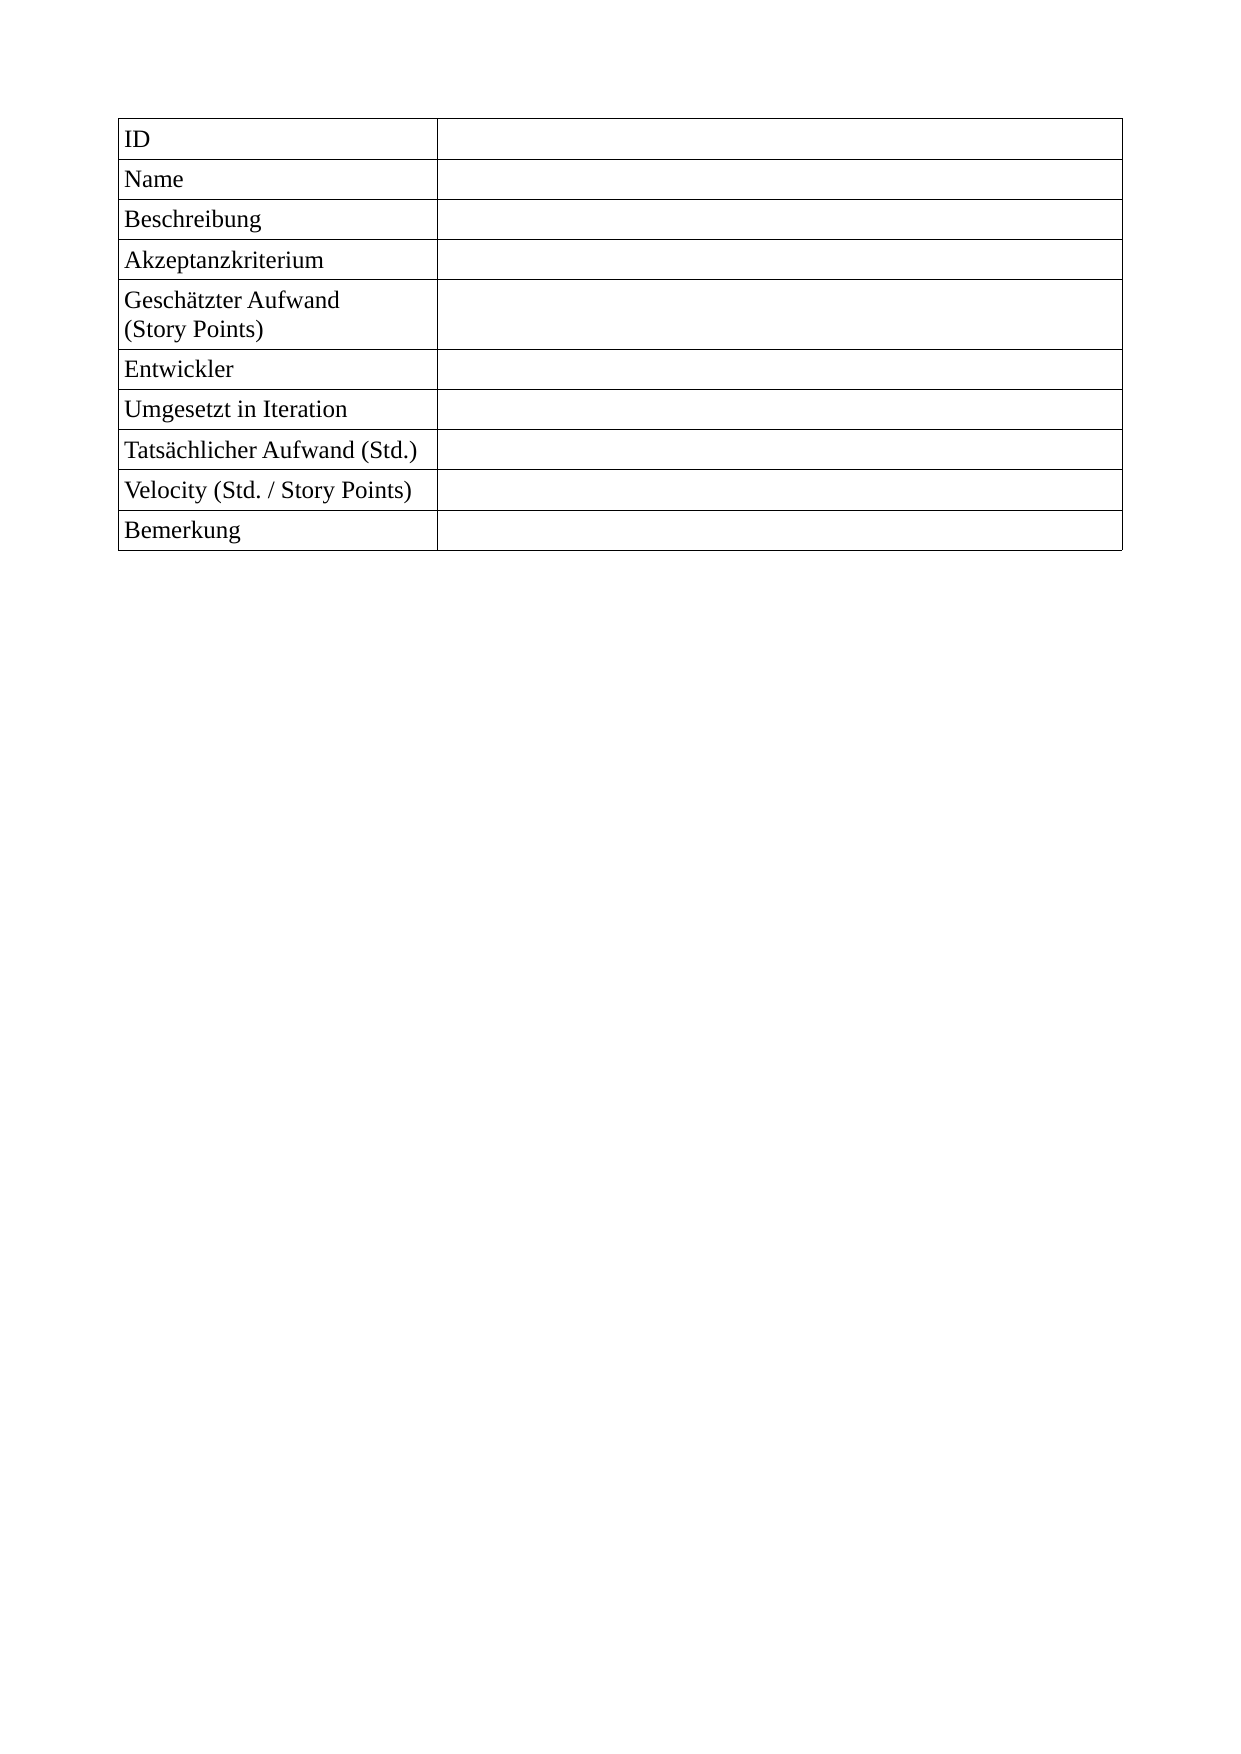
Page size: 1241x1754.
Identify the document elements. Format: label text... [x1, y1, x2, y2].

table_cell [438, 160, 1122, 199]
table_cell [438, 240, 1122, 279]
table_cell Name [119, 160, 437, 199]
table_cell Akzeptanzkriterium [119, 240, 437, 279]
table_cell Entwickler [119, 350, 437, 389]
table_cell Velocity (Std. / Story Points) [119, 470, 437, 510]
table_cell Bemerkung [119, 511, 437, 550]
table_cell [438, 200, 1122, 239]
table_header ID [119, 119, 437, 158]
table_cell [438, 470, 1122, 510]
table_cell [438, 430, 1122, 469]
table_cell Umgesetzt in Iteration [119, 390, 437, 429]
table_cell [438, 511, 1122, 550]
table_cell Tatsächlicher Aufwand (Std.) [119, 430, 437, 469]
table_cell [438, 390, 1122, 429]
table_cell Geschätzter Aufwand (Story Points) [119, 280, 437, 348]
table_cell [438, 280, 1122, 348]
table_header [438, 119, 1122, 158]
table_cell Beschreibung [119, 200, 437, 239]
table_cell [438, 350, 1122, 389]
